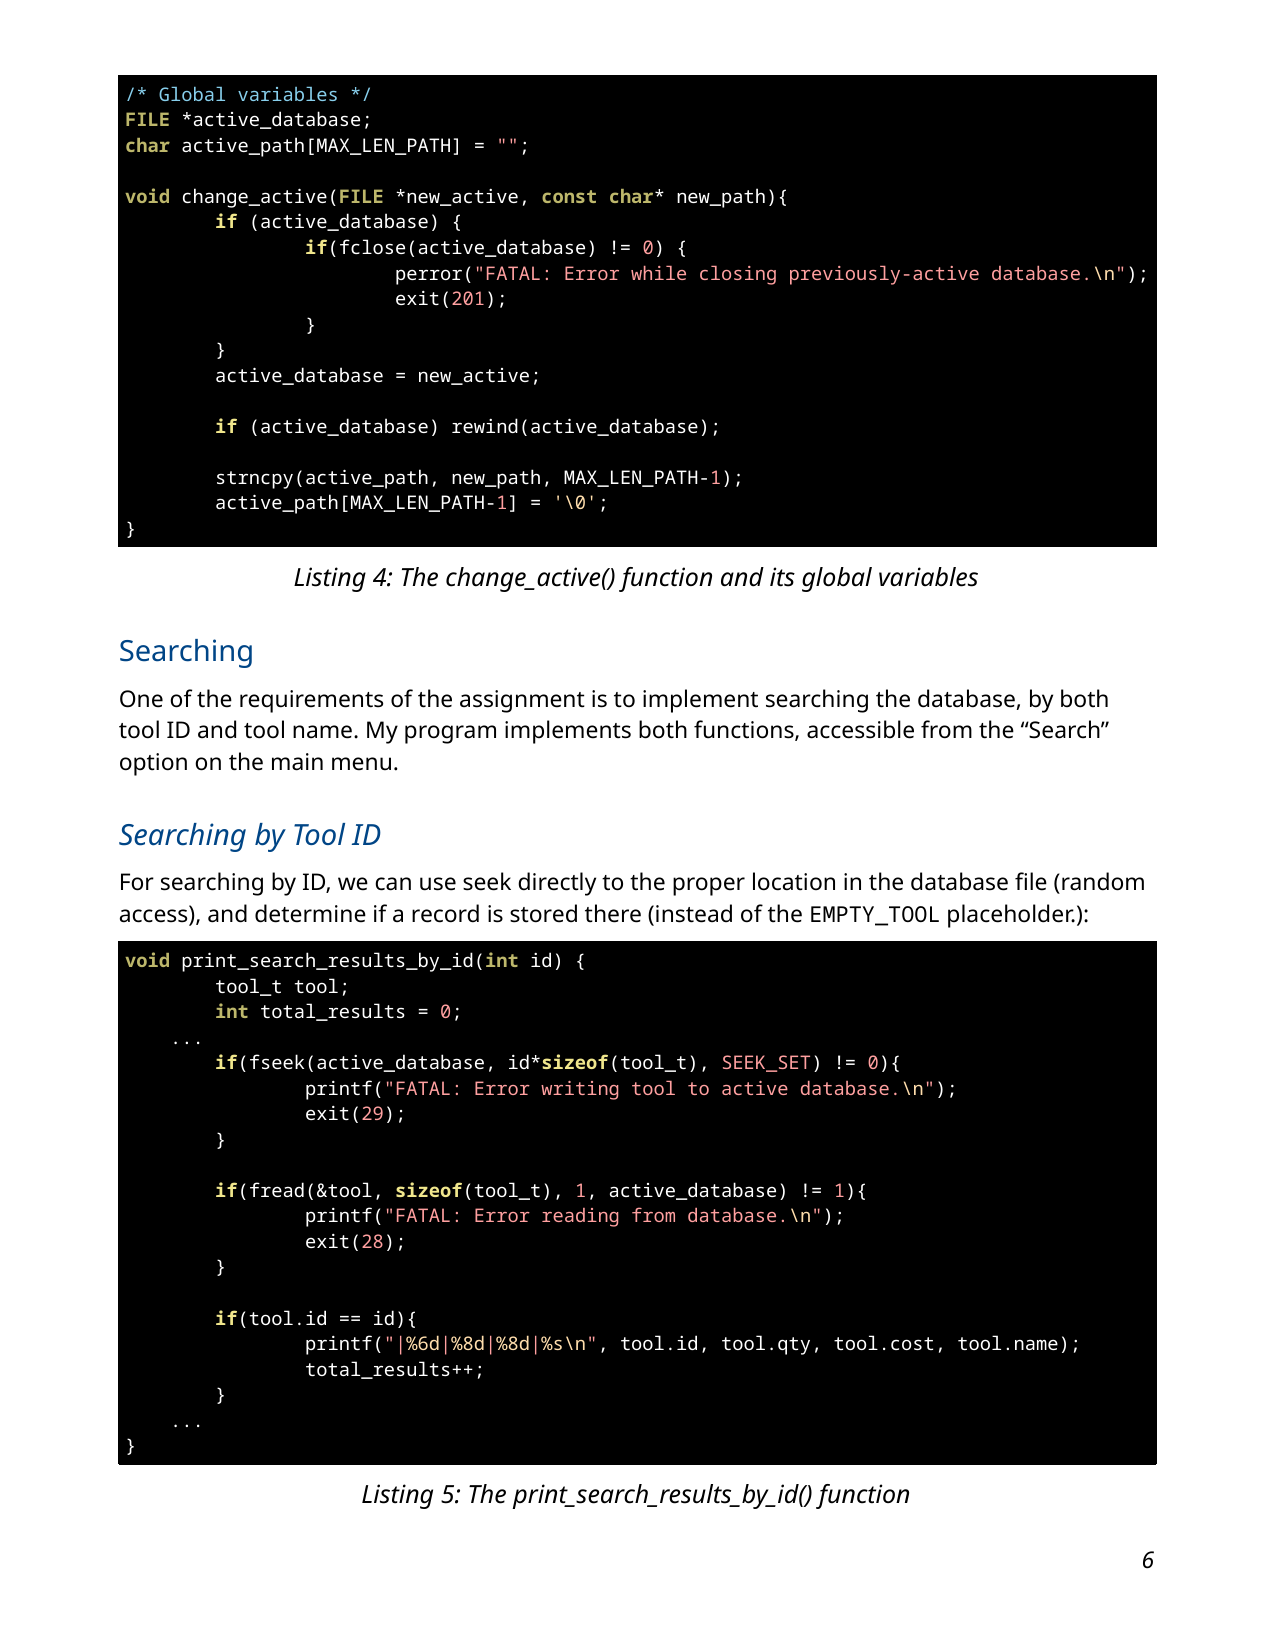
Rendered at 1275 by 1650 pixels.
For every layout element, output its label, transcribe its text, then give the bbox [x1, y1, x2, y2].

text /* Global variables */ FILE *active_database; char active_path[MAX_LEN_PATH] = ""; [120, 76, 1156, 152]
subtitle Searching by Tool ID [118, 814, 1156, 854]
subtitle Searching [118, 631, 1156, 670]
text For searching by ID, we can use seek directly to the proper location in the database file (random access), and determine if a record is stored there (instead of the EMPTY_TOOL placeholder.): [118, 866, 1156, 929]
text ... } [120, 1401, 1156, 1464]
list Listing 4: The change_active() function and its global variables [118, 559, 1156, 593]
list Listing 5: The print_search_results_by_id() function [118, 1477, 1156, 1511]
text void print_search_results_by_id(int id) { tool_t tool; int total_results = 0; ... [120, 942, 1156, 1043]
text One of the requirements of the assignment is to implement searching the database, by both tool ID and tool name. My program implements both functions, accessible from the “Search” option on the main menu. [118, 683, 1156, 777]
text if(fseek(active_database, id*sizeof(tool_t), SEEK_SET) != 0){ printf("FATAL: Error writing tool to active database.\n"); exit(29); } if(fread(&tool, sizeof(tool_t), 1, active_database) != 1){ printf("FATAL: Error reading from database.\n"); exit(28); } if(tool.id == id){ printf("|%6d|%8d|%8d|%s\n", tool.id, tool.qty, tool.cost, tool.name); total_results++; } [120, 1043, 1156, 1401]
text void change_active(FILE *new_active, const char* new_path){ if (active_database) { if(fclose(active_database) != 0) { perror("FATAL: Error while closing previously-active database.\n"); exit(201); } } active_database = new_active; if (active_database) rewind(active_database); strncpy(active_path, new_path, MAX_LEN_PATH-1); active_path[MAX_LEN_PATH-1] = '\0'; } [120, 177, 1156, 546]
